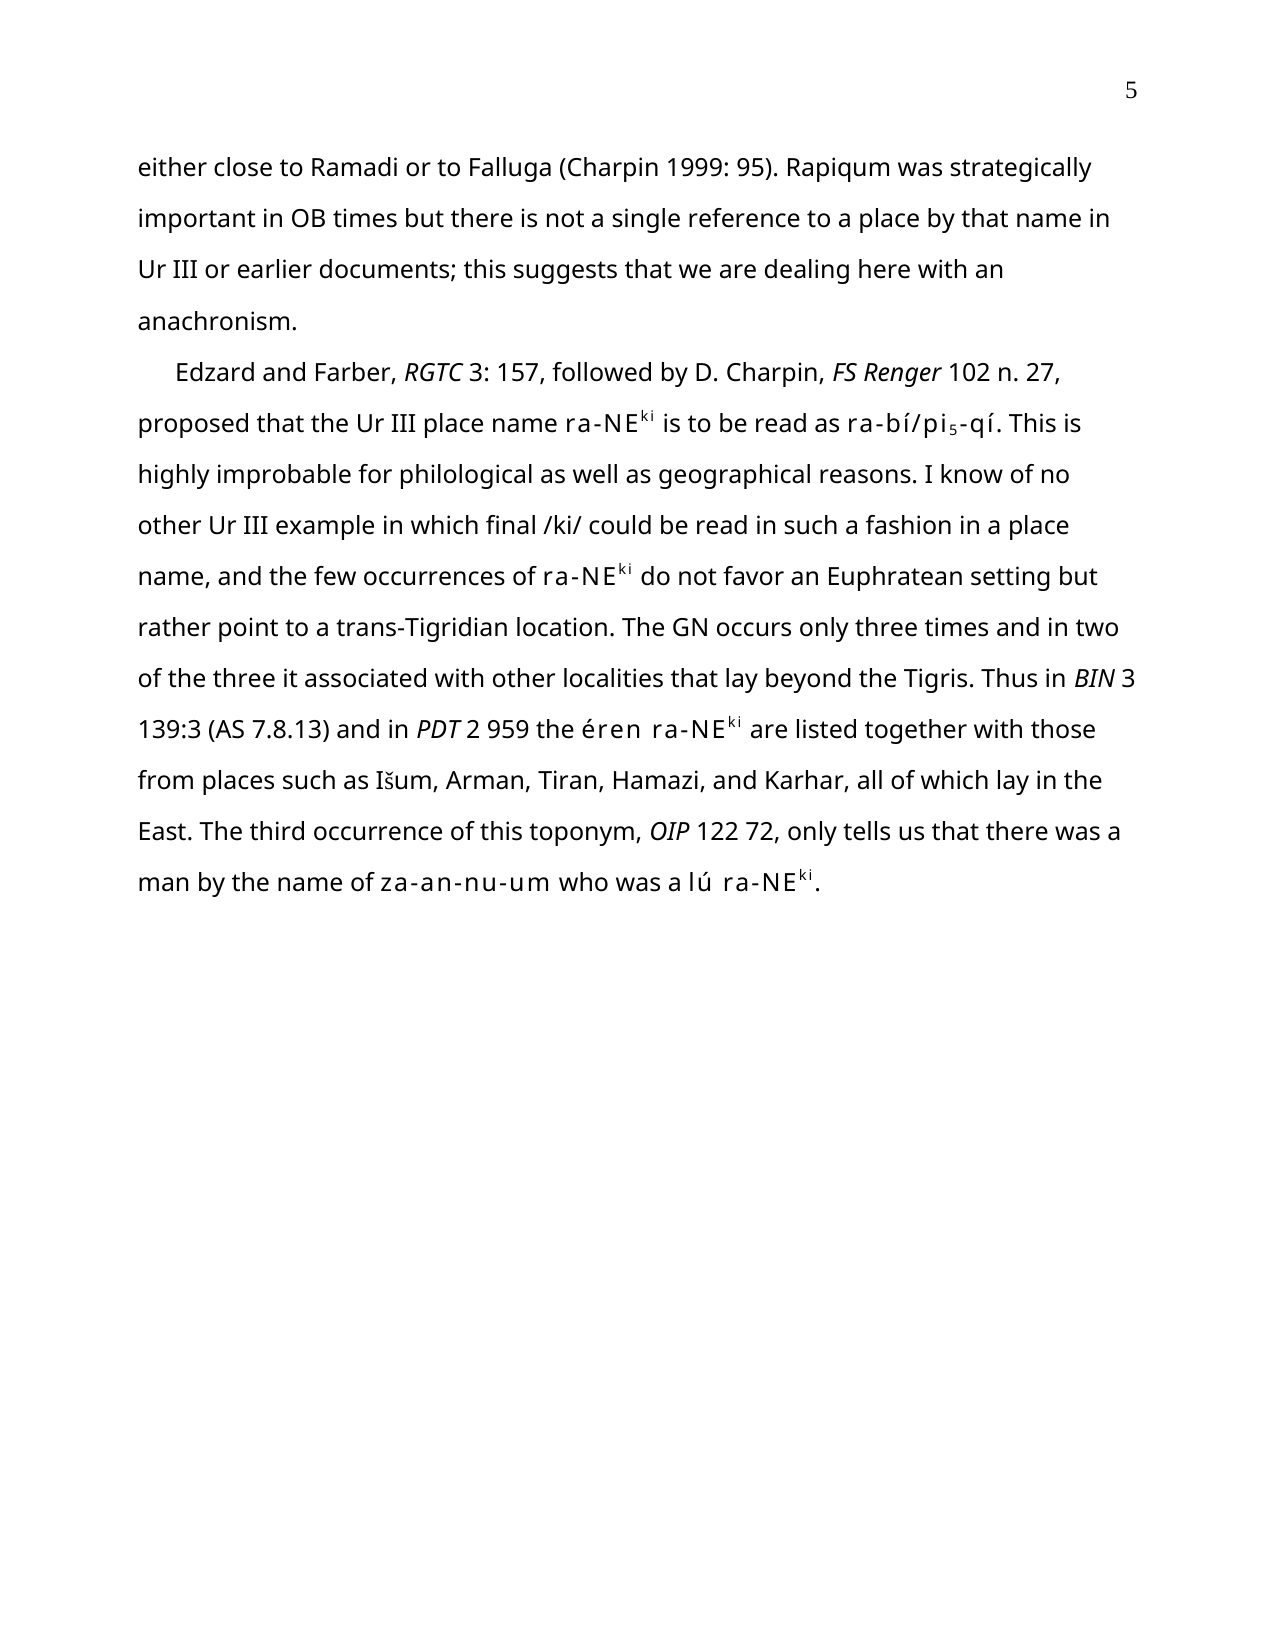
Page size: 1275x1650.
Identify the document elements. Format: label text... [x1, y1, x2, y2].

text either close to Ramadi or to Falluga (Charpin 1999: 95). Rapiqum was strategically important in OB times but there is not a single reference to a place by that name in Ur III or earlier documents; this suggests that we are dealing here with an anachronism. [137, 150, 1138, 337]
text Edzard and Farber, RGTC 3: 157, followed by D. Charpin, FS Renger 102 n. 27, proposed that the Ur III place name ra-NEki is to be read as ra-bí/pi5-qí. This is highly improbable for philological as well as geographical reasons. I know of no other Ur III example in which final /ki/ could be read in such a fashion in a place name, and the few occurrences of ra-NEki do not favor an Euphratean setting but rather point to a trans-Tigridian location. The GN occurs only three times and in two of the three it associated with other localities that lay beyond the Tigris. Thus in BIN 3 139:3 (AS 7.8.13) and in PDT 2 959 the éren ra-NEki are listed together with those from places such as Išum, Arman, Tiran, Hamazi, and Karhar, all of which lay in the East. The third occurrence of this toponym, OIP 122 72, only tells us that there was a man by the name of za-an-nu-um who was a lú ra-NEki. [137, 354, 1138, 899]
